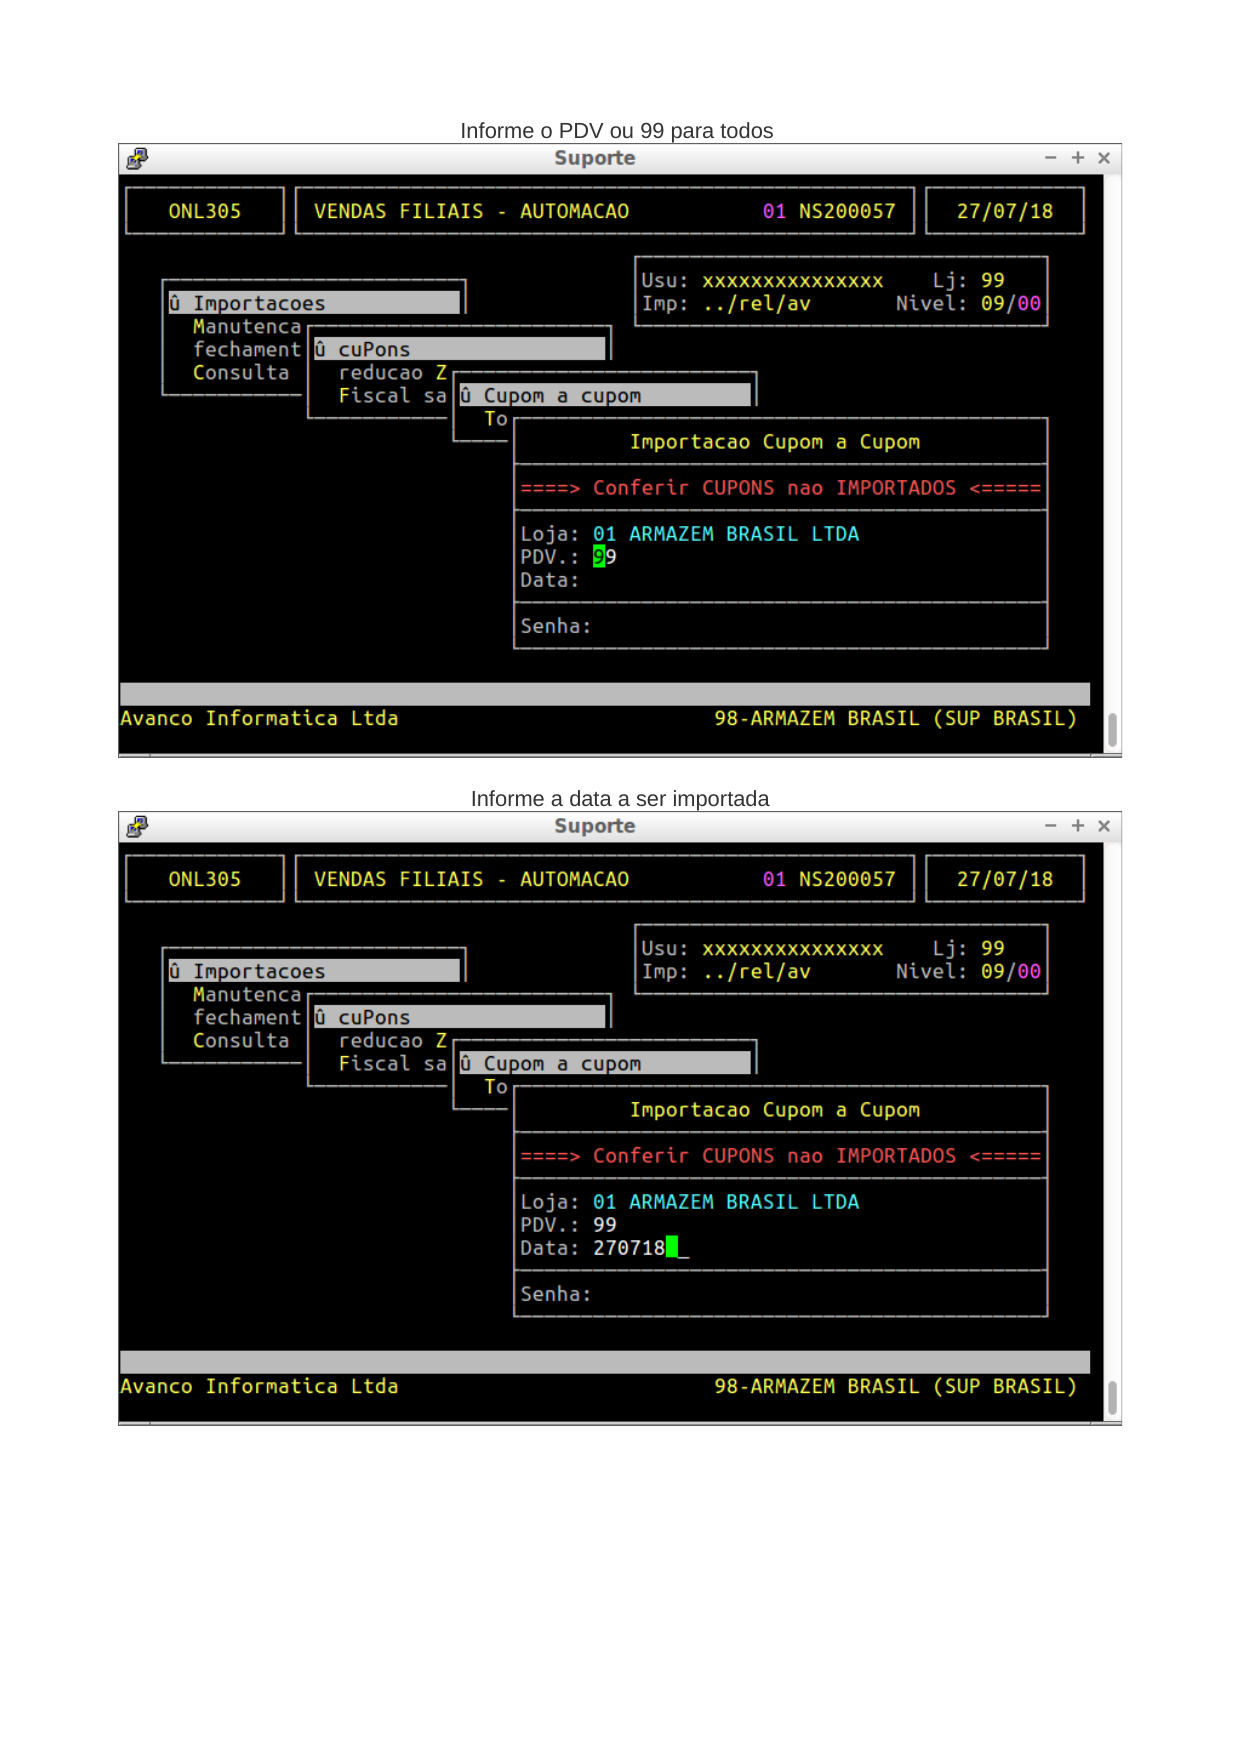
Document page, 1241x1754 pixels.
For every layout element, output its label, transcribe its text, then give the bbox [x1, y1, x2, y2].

picture [118, 811, 1123, 1426]
text Informe o PDV ou 99 para todos [118, 118, 1122, 143]
picture [118, 143, 1123, 758]
text Informe a data a ser importada [118, 786, 1122, 811]
